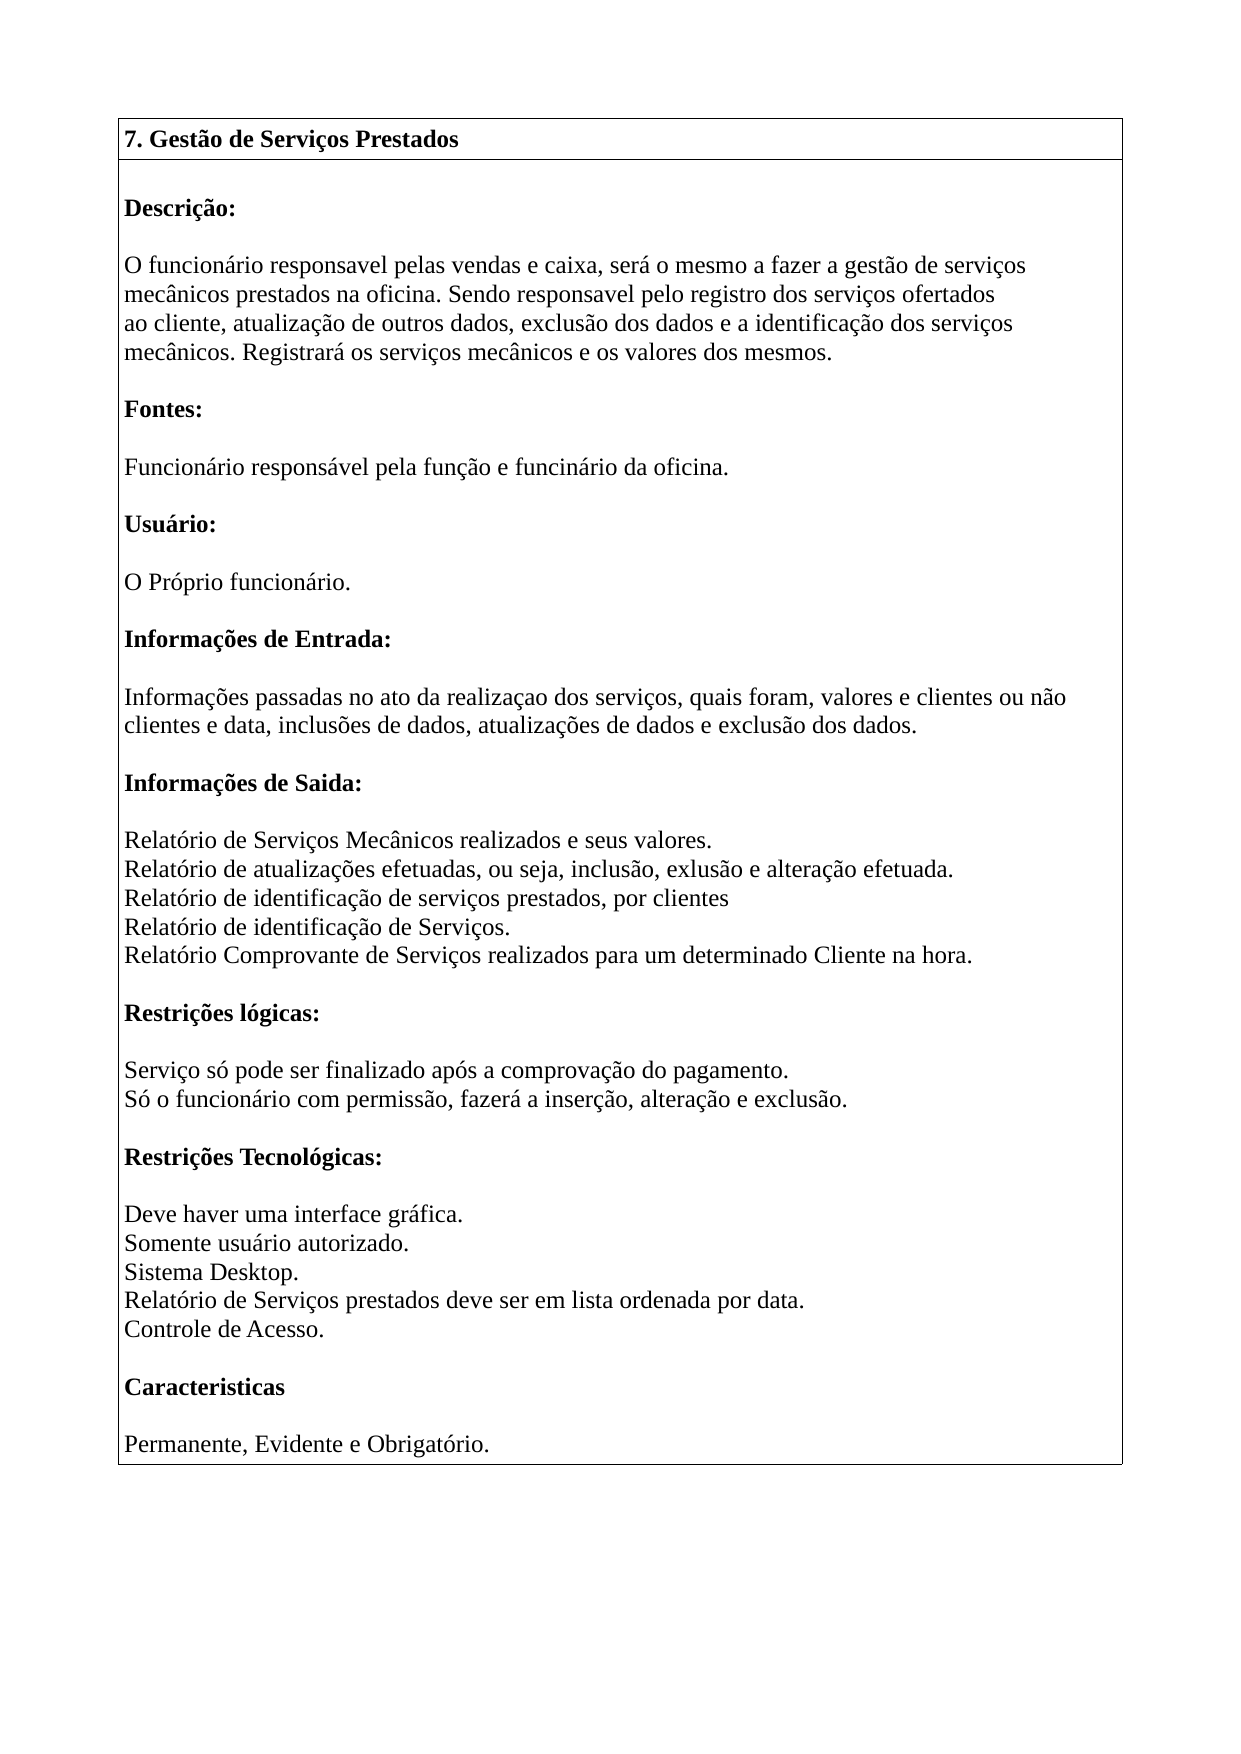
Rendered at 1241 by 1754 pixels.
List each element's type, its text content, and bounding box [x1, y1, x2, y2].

table_header 7. Gestão de Serviços Prestados [119, 119, 1122, 158]
table_cell Descrição: O funcionário responsavel pelas vendas e caixa, será o mesmo a fazer a gestão de serviços mecânicos prestados na oficina. Sendo responsavel pelo registro dos serviços ofertados ao cliente, atualização de outros dados, exclusão dos dados e a identificação dos serviços mecânicos. Registrará os serviços mecânicos e os valores dos mesmos. Fontes: Funcionário responsável pela função e funcinário da oficina. Usuário: O Próprio funcionário. Informações de Entrada: Informações passadas no ato da realizaçao dos serviços, quais foram, valores e clientes ou não clientes e data, inclusões de dados, atualizações de dados e exclusão dos dados. Informações de Saida: Relatório de Serviços Mecânicos realizados e seus valores. Relatório de atualizações efetuadas, ou seja, inclusão, exlusão e alteração efetuada. Relatório de identificação de serviços prestados, por clientes Relatório de identificação de Serviços. Relatório Comprovante de Serviços realizados para um determinado Cliente na hora. Restrições lógicas: Serviço só pode ser finalizado após a comprovação do pagamento. Só o funcionário com permissão, fazerá a inserção, alteração e exclusão. Restrições Tecnológicas: Deve haver uma interface gráfica. Somente usuário autorizado. Sistema Desktop. Relatório de Serviços prestados deve ser em lista ordenada por data. Controle de Acesso. Caracteristicas Permanente, Evidente e Obrigatório. [119, 160, 1122, 1464]
